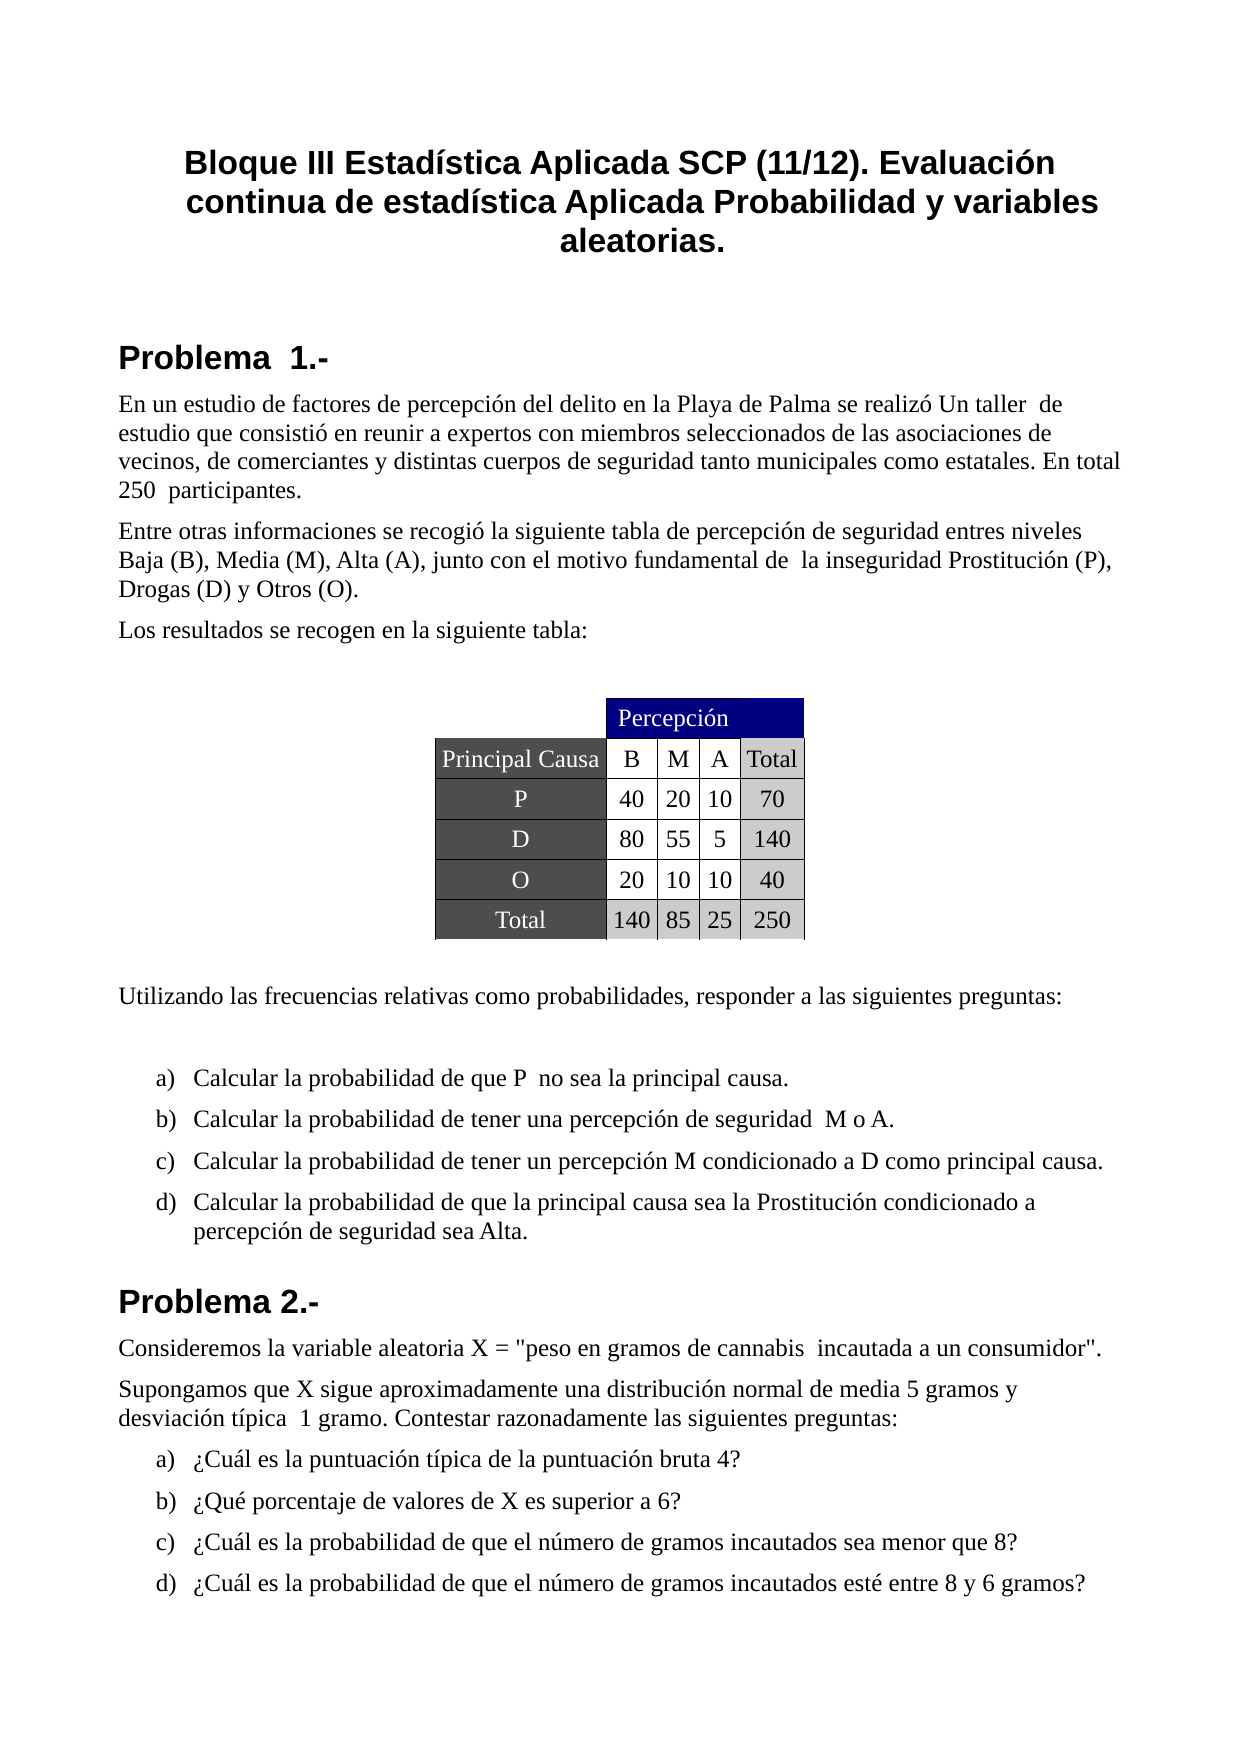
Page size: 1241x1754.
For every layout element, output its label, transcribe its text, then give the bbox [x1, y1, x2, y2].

table_cell Total [436, 900, 606, 939]
table_cell 85 [658, 900, 699, 939]
table_cell D [436, 820, 606, 859]
text Entre otras informaciones se recogió la siguiente tabla de percepción de seguridad entres niveles Baja (B), Media (M), Alta (A), junto con el motivo fundamental de la inseguridad Prostitución (P), Drogas (D) y Otros (O). [118, 516, 1122, 603]
table_cell 40 [741, 860, 804, 899]
table_cell 40 [607, 779, 657, 819]
table_cell Total [741, 738, 804, 778]
table_cell A [700, 739, 740, 778]
table_cell B [607, 739, 657, 778]
table_cell 70 [741, 779, 804, 819]
table_cell 140 [607, 900, 657, 939]
table_cell 10 [700, 860, 740, 899]
subtitle Problema 1.- [118, 338, 1122, 376]
list ¿Cuál es la puntuación típica de la puntuación bruta 4? [156, 1444, 1122, 1473]
list ¿Cuál es la probabilidad de que el número de gramos incautados sea menor que 8? [156, 1527, 1122, 1556]
text Supongamos que X sigue aproximadamente una distribución normal de media 5 gramos y desviación típica 1 gramo. Contestar razonadamente las siguientes preguntas: [118, 1374, 1122, 1432]
table_header [435, 698, 606, 738]
table_cell O [436, 860, 606, 899]
table_cell 55 [658, 820, 699, 859]
table_cell 5 [700, 820, 740, 859]
subtitle Bloque III Estadística Aplicada SCP (11/12). Evaluación continua de estadística Aplicada Probabilidad y variables aleatorias. [118, 143, 1122, 259]
list Calcular la probabilidad de tener una percepción de seguridad M o A. [156, 1104, 1122, 1133]
table_cell 250 [741, 900, 804, 939]
subtitle Problema 2.- [118, 1282, 1122, 1321]
table_cell 25 [700, 900, 740, 939]
list Calcular la probabilidad de que P no sea la principal causa. [156, 1063, 1122, 1092]
list Calcular la probabilidad de tener un percepción M condicionado a D como principal causa. [156, 1146, 1122, 1174]
text En un estudio de factores de percepción del delito en la Playa de Palma se realizó Un taller de estudio que consistió en reunir a expertos con miembros seleccionados de las asociaciones de vecinos, de comerciantes y distintas cuerpos de seguridad tanto municipales como estatales. En total 250 participantes. [118, 389, 1122, 504]
text Utilizando las frecuencias relativas como probabilidades, responder a las siguientes preguntas: [118, 981, 1122, 1009]
table_cell 140 [741, 820, 804, 859]
text Consideremos la variable aleatoria X = "peso en gramos de cannabis incautada a un consumidor". [118, 1333, 1122, 1362]
table_cell 20 [607, 860, 657, 899]
list ¿Cuál es la probabilidad de que el número de gramos incautados esté entre 8 y 6 gramos? [156, 1568, 1122, 1597]
table_header [740, 698, 804, 738]
list ¿Qué porcentaje de valores de X es superior a 6? [156, 1486, 1122, 1514]
table_cell 10 [658, 860, 699, 899]
table_cell P [436, 779, 606, 819]
table_header Percepción [607, 699, 740, 738]
list Calcular la probabilidad de que la principal causa sea la Prostitución condicionado a percepción de seguridad sea Alta. [156, 1187, 1122, 1244]
table_cell Principal Causa [436, 738, 606, 778]
table_cell 80 [607, 820, 657, 859]
table_cell 20 [658, 779, 699, 819]
table_cell M [658, 739, 699, 778]
text Los resultados se recogen en la siguiente tabla: [118, 615, 1122, 644]
table_cell 10 [700, 779, 740, 819]
